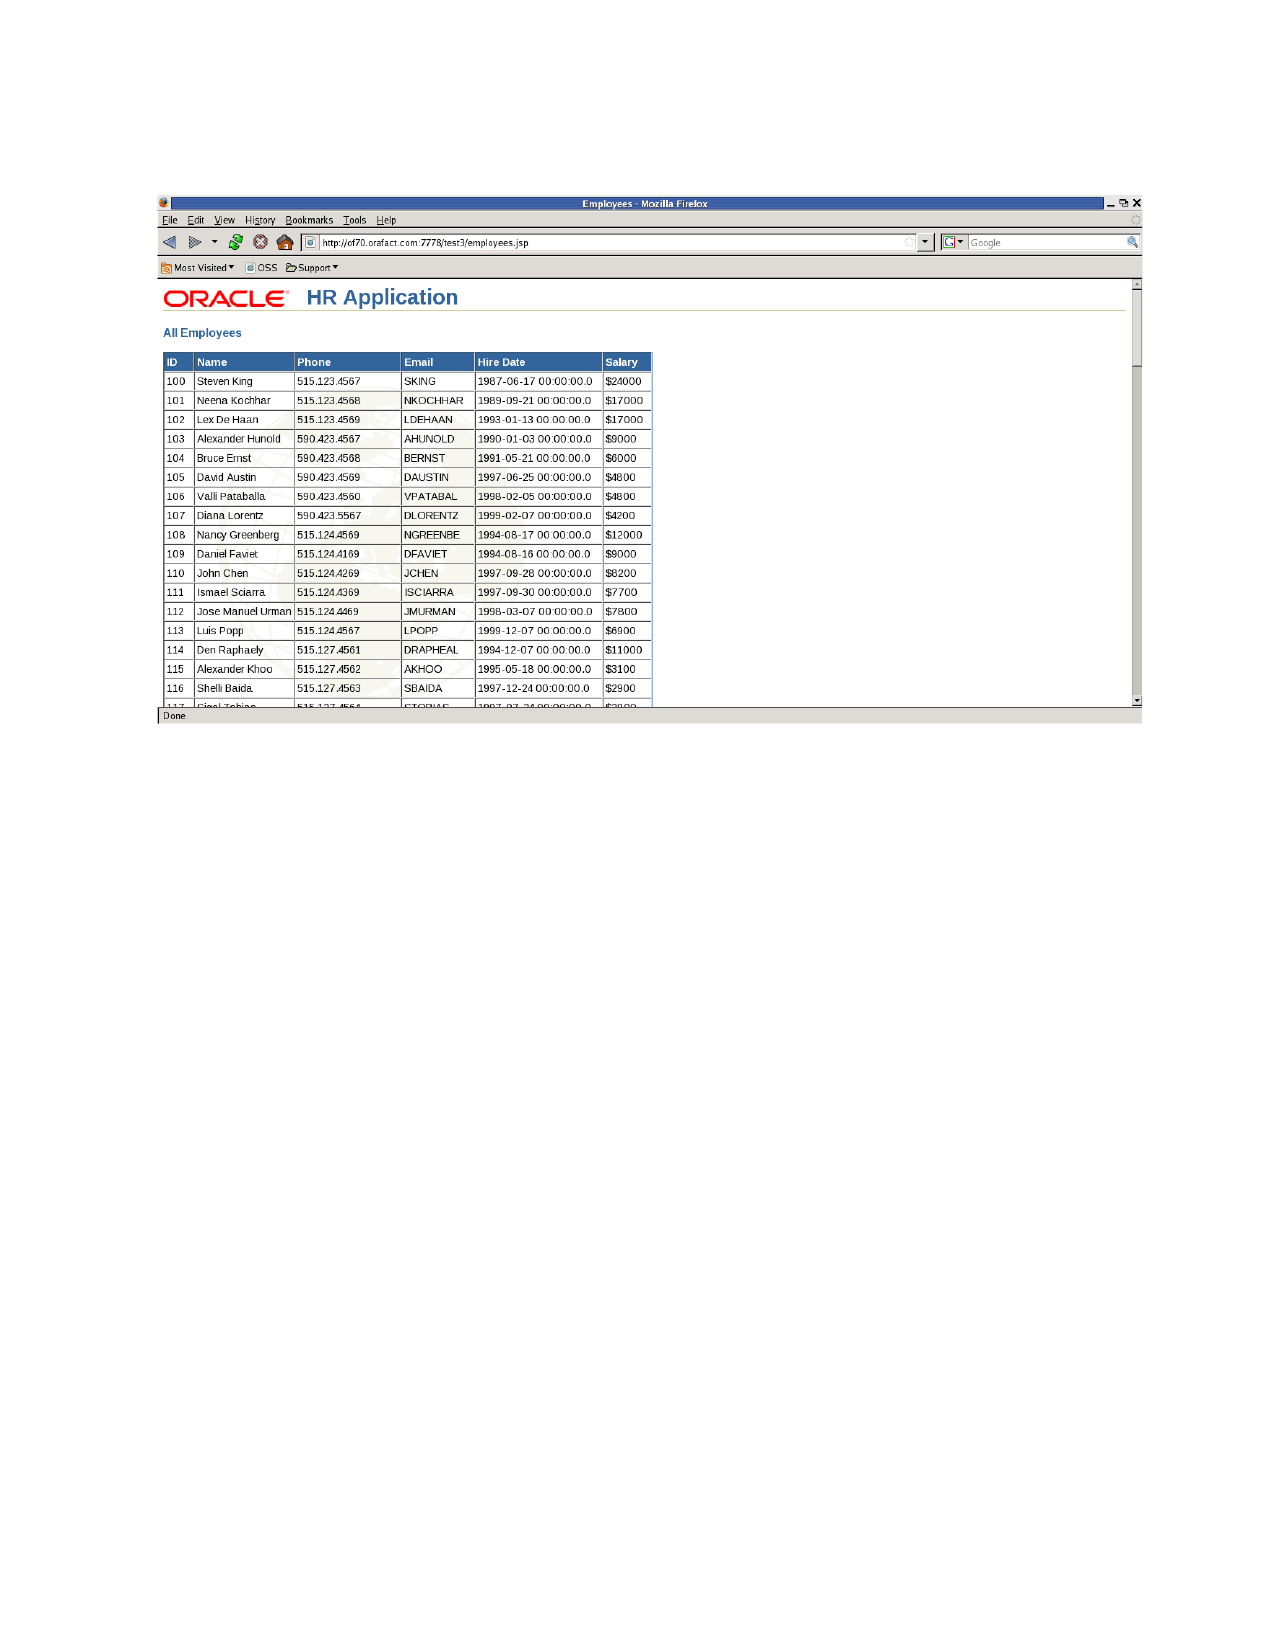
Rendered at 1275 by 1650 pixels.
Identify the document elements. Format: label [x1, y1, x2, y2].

picture [157, 195, 1143, 724]
